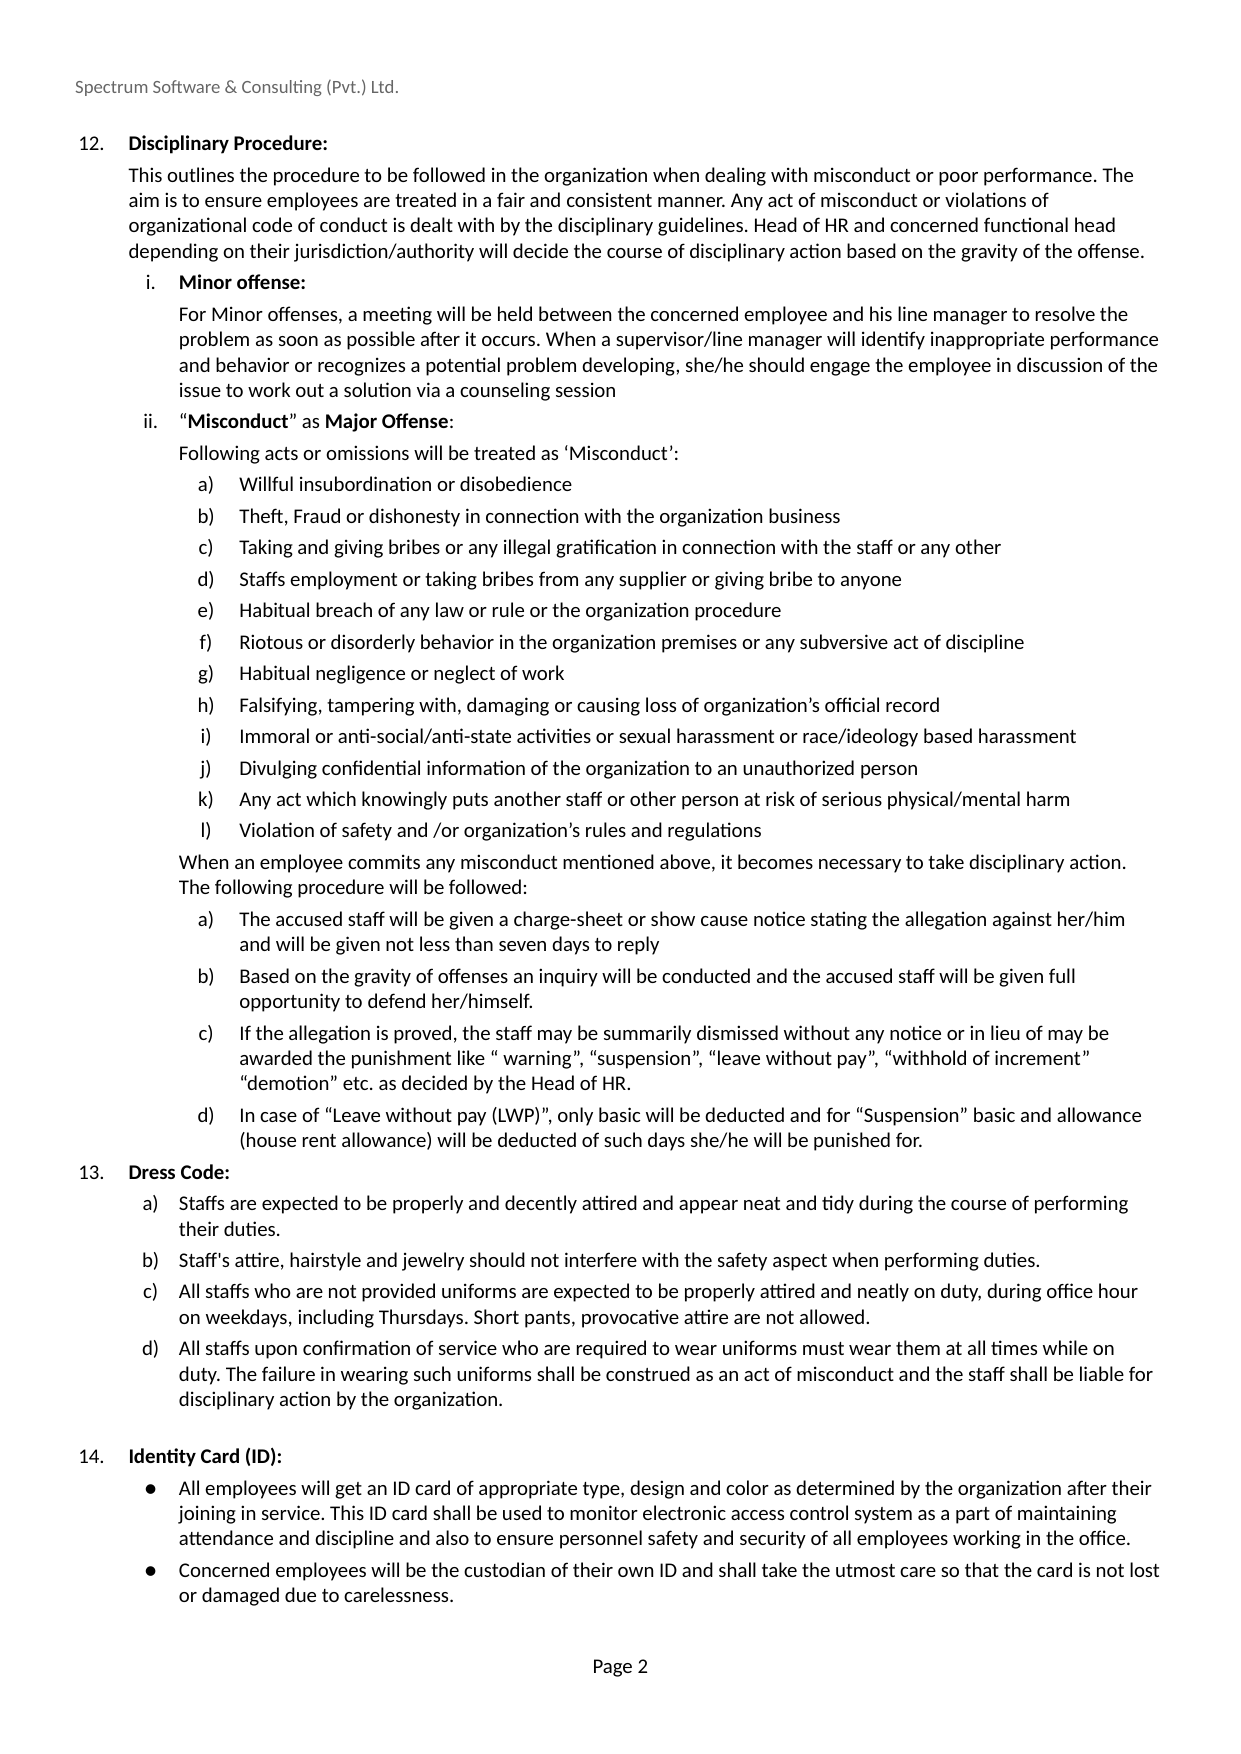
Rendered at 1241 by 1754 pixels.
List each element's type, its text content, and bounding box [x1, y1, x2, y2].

table_cell [75, 720, 125, 752]
table_cell [75, 437, 125, 469]
table_cell [75, 298, 125, 406]
table_cell Theft, Fraud or dishonesty in connection with the organization business [236, 500, 1166, 532]
table_cell [125, 469, 176, 500]
table_cell [75, 960, 125, 1017]
table_cell c) [125, 1276, 176, 1333]
table_cell Staff's attire, hairstyle and jewelry should not interfere with the safety aspect when performing duties. [176, 1244, 1166, 1276]
table_cell h) [176, 689, 236, 720]
table_cell f) [176, 626, 236, 657]
table_cell [75, 658, 125, 689]
table_cell d) [176, 1099, 236, 1156]
table_cell [75, 903, 125, 960]
table_cell Immoral or anti-social/anti-state activities or sexual harassment or race/ideology based harassment [236, 720, 1166, 752]
table_cell g) [176, 658, 236, 689]
table_cell 13. [75, 1156, 125, 1187]
table_cell [75, 1244, 125, 1276]
table_cell k) [176, 783, 236, 815]
table_cell [125, 815, 176, 846]
table_cell Habitual negligence or neglect of work [236, 658, 1166, 689]
table_cell Following acts or omissions will be treated as ‘Misconduct’: [176, 437, 1166, 469]
table_cell Dress Code: [125, 1156, 1166, 1187]
table_cell When an employee commits any misconduct mentioned above, it becomes necessary to take disciplinary action. The following procedure will be followed: [176, 846, 1166, 903]
table_cell d) [125, 1333, 176, 1440]
table_cell [75, 1554, 125, 1611]
table_cell “Misconduct” as Major Offense: [176, 406, 1166, 437]
table_cell Taking and giving bribes or any illegal gratification in connection with the staff or any other [236, 532, 1166, 563]
table_cell [125, 752, 176, 783]
table_cell [125, 846, 176, 903]
table_cell b) [176, 960, 236, 1017]
table_cell For Minor offenses, a meeting will be held between the concerned employee and his line manager to resolve the problem as soon as possible after it occurs. When a supervisor/line manager will identify inappropriate performance and behavior or recognizes a potential problem developing, she/he should engage the employee in discussion of the issue to work out a solution via a counseling session [176, 298, 1166, 406]
table_cell b) [176, 500, 236, 532]
table_cell i) [176, 720, 236, 752]
table_cell [125, 658, 176, 689]
table_cell Divulging confidential information of the organization to an unauthorized person [236, 752, 1166, 783]
table_cell d) [176, 563, 236, 594]
table_cell [75, 783, 125, 815]
table_cell [125, 437, 176, 469]
table_cell [125, 1017, 176, 1099]
table_cell Based on the gravity of offenses an inquiry will be conducted and the accused staff will be given full opportunity to defend her/himself. [236, 960, 1166, 1017]
table_cell All staffs upon confirmation of service who are required to wear uniforms must wear them at all times while on duty. The failure in wearing such uniforms shall be construed as an act of misconduct and the staff shall be liable for disciplinary action by the organization. [176, 1333, 1166, 1440]
table_cell Any act which knowingly puts another staff or other person at risk of serious physical/mental harm [236, 783, 1166, 815]
table_cell [125, 903, 176, 960]
table_cell Riotous or disorderly behavior in the organization premises or any subversive act of discipline [236, 626, 1166, 657]
table_cell Habitual breach of any law or rule or the organization procedure [236, 595, 1166, 626]
table_cell All employees will get an ID card of appropriate type, design and color as determined by the organization after their joining in service. This ID card shall be used to monitor electronic access control system as a part of maintaining attendance and discipline and also to ensure personnel safety and security of all employees working in the office. [176, 1472, 1166, 1554]
table_cell Falsifying, tampering with, damaging or causing loss of organization’s official record [236, 689, 1166, 720]
table_cell The accused staff will be given a charge-sheet or show cause notice stating the allegation against her/him and will be given not less than seven days to reply [236, 903, 1166, 960]
table_cell [75, 1333, 125, 1440]
table_cell Staffs employment or taking bribes from any supplier or giving bribe to anyone [236, 563, 1166, 594]
table_cell Minor offense: [176, 267, 1166, 298]
table_cell [75, 1472, 125, 1554]
table_cell [125, 595, 176, 626]
table_cell [75, 563, 125, 594]
table_cell [75, 469, 125, 500]
table_cell This outlines the procedure to be followed in the organization when dealing with misconduct or poor performance. The aim is to ensure employees are treated in a fair and consistent manner. Any act of misconduct or violations of organizational code of conduct is dealt with by the disciplinary guidelines. Head of HR and concerned functional head depending on their jurisdiction/authority will decide the course of disciplinary action based on the gravity of the offense. [125, 159, 1166, 267]
table_cell ● [125, 1554, 176, 1611]
table_cell Identity Card (ID): [125, 1440, 1166, 1472]
table_cell Staffs are expected to be properly and decently attired and appear neat and tidy during the course of performing their duties. [176, 1188, 1166, 1244]
table_cell [125, 1099, 176, 1156]
table_cell [75, 752, 125, 783]
table_cell If the allegation is proved, the staff may be summarily dismissed without any notice or in lieu of may be awarded the punishment like “ warning”, “suspension”, “leave without pay”, “withhold of increment” “demotion” etc. as decided by the Head of HR. [236, 1017, 1166, 1099]
table_cell [125, 689, 176, 720]
table_cell [125, 720, 176, 752]
table_cell [125, 298, 176, 406]
table_cell [125, 783, 176, 815]
table_cell [125, 500, 176, 532]
table_cell Violation of safety and /or organization’s rules and regulations [236, 815, 1166, 846]
table_cell a) [176, 903, 236, 960]
table_cell a) [176, 469, 236, 500]
table_cell [125, 960, 176, 1017]
table_cell e) [176, 595, 236, 626]
table_cell [75, 1188, 125, 1244]
table_cell [125, 626, 176, 657]
table_cell ii. [125, 406, 176, 437]
table_cell Concerned employees will be the custodian of their own ID and shall take the utmost care so that the card is not lost or damaged due to carelessness. [176, 1554, 1166, 1611]
table_cell Willful insubordination or disobedience [236, 469, 1166, 500]
table_cell c) [176, 1017, 236, 1099]
table_cell b) [125, 1244, 176, 1276]
table_cell [75, 500, 125, 532]
table_cell [75, 626, 125, 657]
table_cell [75, 815, 125, 846]
table_cell [75, 406, 125, 437]
table_cell Disciplinary Procedure: [125, 128, 1166, 159]
table_cell [75, 1099, 125, 1156]
table_cell [75, 532, 125, 563]
table_cell l) [176, 815, 236, 846]
table_cell 12. [75, 128, 125, 159]
table_cell [75, 1017, 125, 1099]
table_cell [75, 595, 125, 626]
table_cell [75, 689, 125, 720]
table_cell a) [125, 1188, 176, 1244]
table_cell [125, 563, 176, 594]
table_cell [75, 1276, 125, 1333]
table_cell [75, 159, 125, 267]
table_cell [75, 846, 125, 903]
table_cell All staffs who are not provided uniforms are expected to be properly attired and neatly on duty, during office hour on weekdays, including Thursdays. Short pants, provocative attire are not allowed. [176, 1276, 1166, 1333]
table_cell ● [125, 1472, 176, 1554]
table_cell In case of “Leave without pay (LWP)”, only basic will be deducted and for “Suspension” basic and allowance (house rent allowance) will be deducted of such days she/he will be punished for. [236, 1099, 1166, 1156]
table_cell j) [176, 752, 236, 783]
table_cell c) [176, 532, 236, 563]
table_cell i. [125, 267, 176, 298]
table_cell 14. [75, 1440, 125, 1472]
table_cell [125, 532, 176, 563]
table_cell [75, 267, 125, 298]
